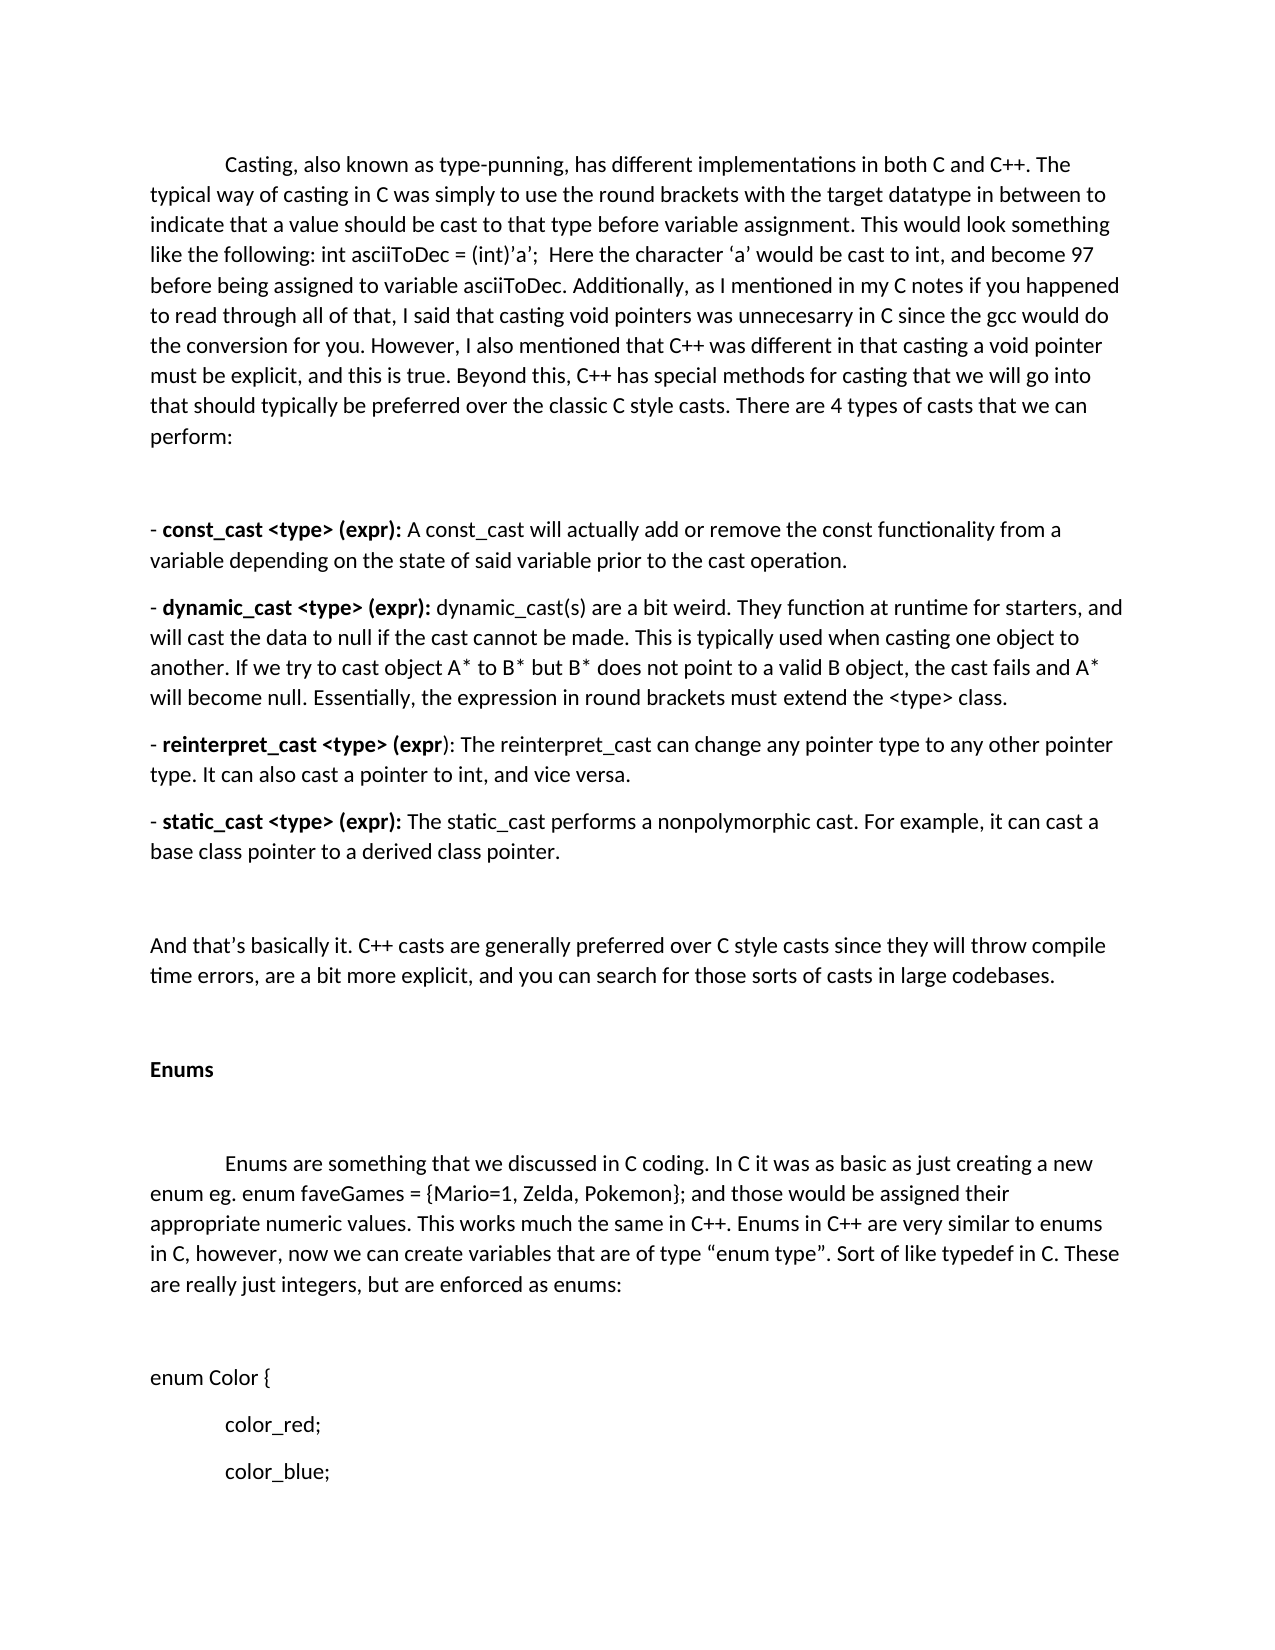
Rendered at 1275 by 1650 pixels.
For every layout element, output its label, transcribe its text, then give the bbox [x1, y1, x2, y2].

text - dynamic_cast <type> (expr): dynamic_cast(s) are a bit weird. They function at runtime for starters, and will cast the data to null if the cast cannot be made. This is typically used when casting one object to another. If we try to cast object A* to B* but B* does not point to a valid B object, the cast fails and A* will become null. Essentially, the expression in round brackets must extend the <type> class. [150, 593, 1125, 711]
text Enums [150, 1055, 1125, 1083]
text - static_cast <type> (expr): The static_cast performs a nonpolymorphic cast. For example, it can cast a base class pointer to a derived class pointer. [150, 807, 1125, 866]
text enum Color { [150, 1363, 1125, 1392]
text color_blue; [150, 1457, 1125, 1485]
text And that’s basically it. C++ casts are generally preferred over C style casts since they will throw compile time errors, are a bit more explicit, and you can search for those sorts of casts in large codebases. [150, 931, 1125, 989]
text Enums are something that we discussed in C coding. In C it was as basic as just creating a new enum eg. enum faveGames = {Mario=1, Zelda, Pokemon}; and those would be assigned their appropriate numeric values. This works much the same in C++. Enums in C++ are very similar to enums in C, however, now we can create variables that are of type “enum type”. Sort of like typedef in C. These are really just integers, but are enforced as enums: [150, 1149, 1125, 1298]
text - reinterpret_cast <type> (expr): The reinterpret_cast can change any pointer type to any other pointer type. It can also cast a pointer to int, and vice versa. [150, 730, 1125, 788]
text color_red; [150, 1410, 1125, 1438]
text Casting, also known as type-punning, has different implementations in both C and C++. The typical way of casting in C was simply to use the round brackets with the target datatype in between to indicate that a value should be cast to that type before variable assignment. This would look something like the following: int asciiToDec = (int)’a’; Here the character ‘a’ would be cast to int, and become 97 before being assigned to variable asciiToDec. Additionally, as I mentioned in my C notes if you happened to read through all of that, I said that casting void pointers was unnecesarry in C since the gcc would do the conversion for you. However, I also mentioned that C++ was different in that casting a void pointer must be explicit, and this is true. Beyond this, C++ has special methods for casting that we will go into that should typically be preferred over the classic C style casts. There are 4 types of casts that we can perform: [150, 150, 1125, 450]
text - const_cast <type> (expr): A const_cast will actually add or remove the const functionality from a variable depending on the state of said variable prior to the cast operation. [150, 516, 1125, 574]
